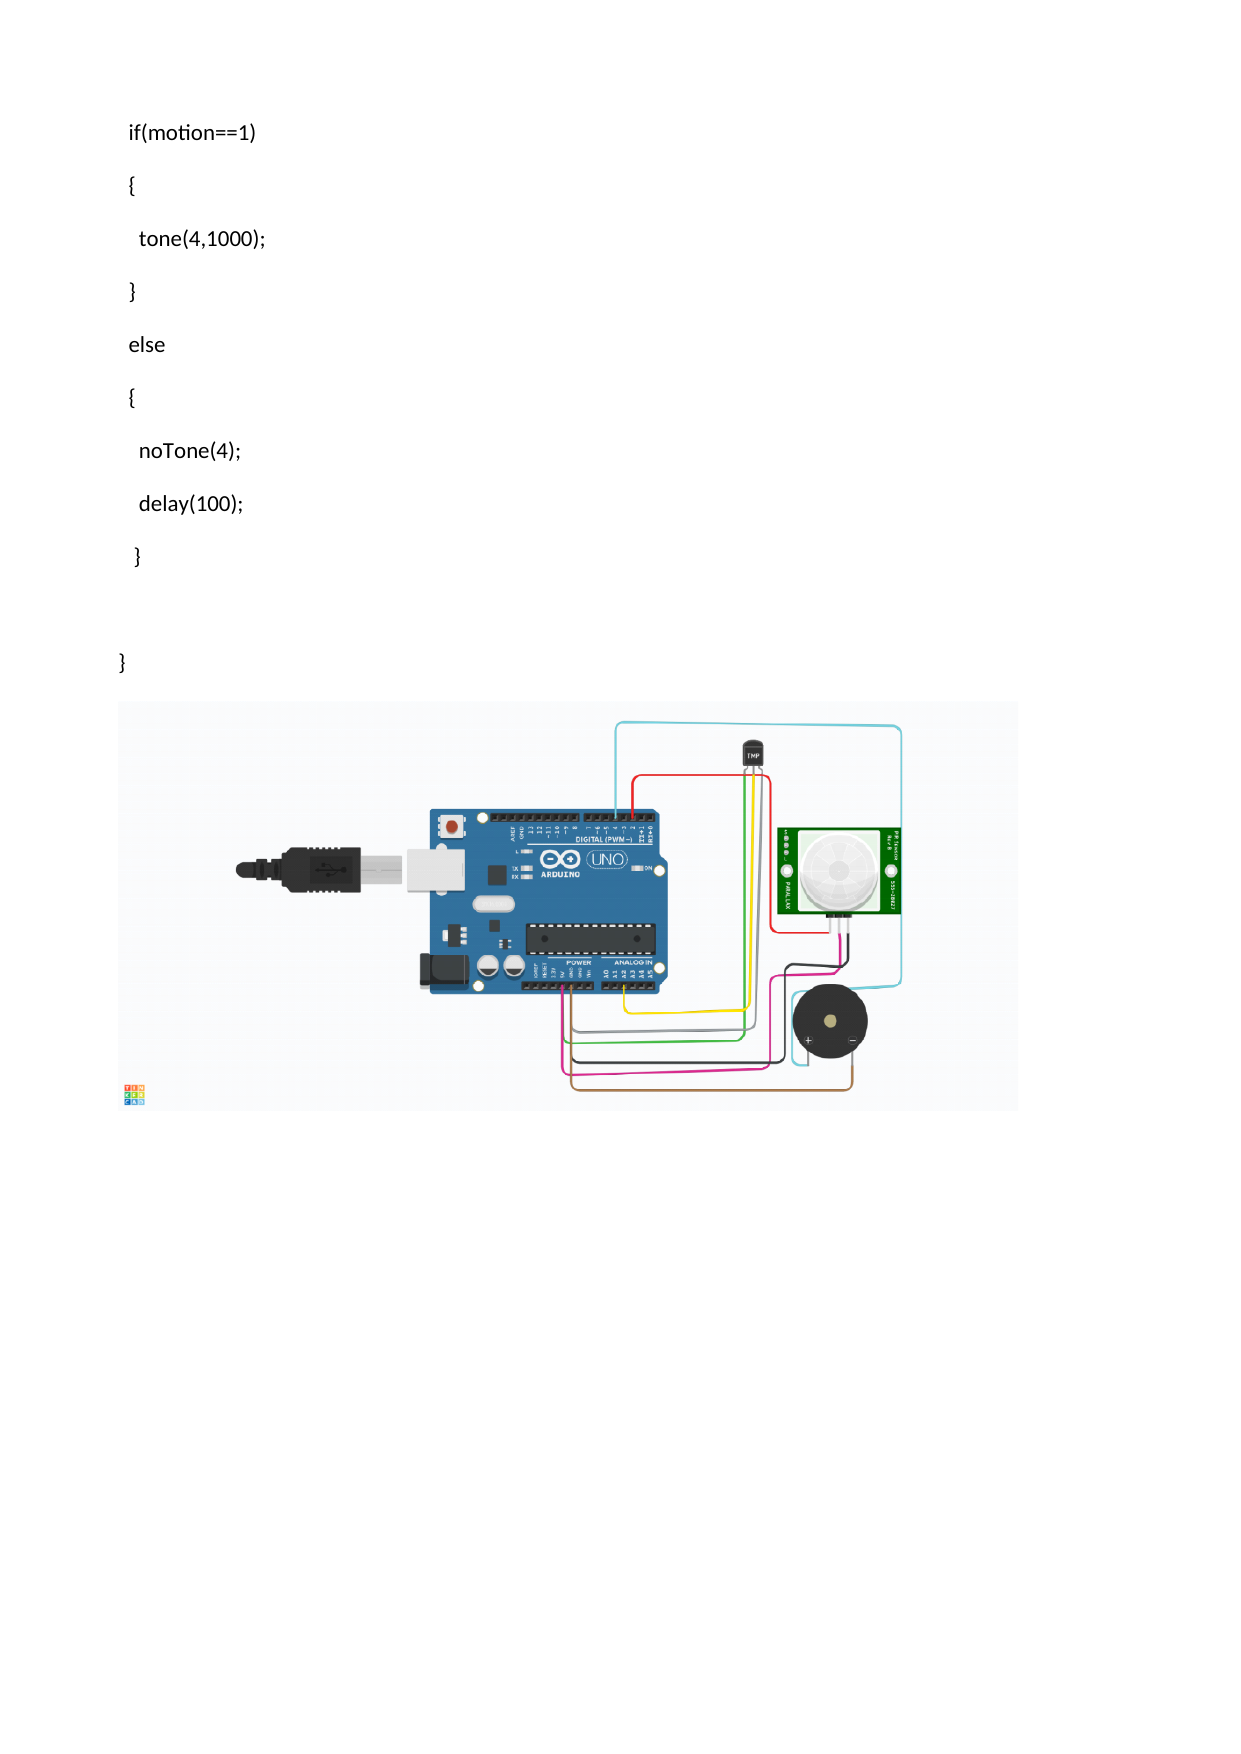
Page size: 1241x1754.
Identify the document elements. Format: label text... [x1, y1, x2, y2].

text tone(4,1000); [118, 224, 1122, 252]
text } [118, 277, 1122, 305]
text { [118, 383, 1122, 411]
text else [118, 330, 1122, 358]
text } [118, 648, 1122, 676]
text noTone(4); [118, 436, 1122, 464]
text if(motion==1) [118, 118, 1122, 146]
text } [118, 542, 1122, 570]
text { [118, 171, 1122, 199]
text delay(100); [118, 489, 1122, 517]
